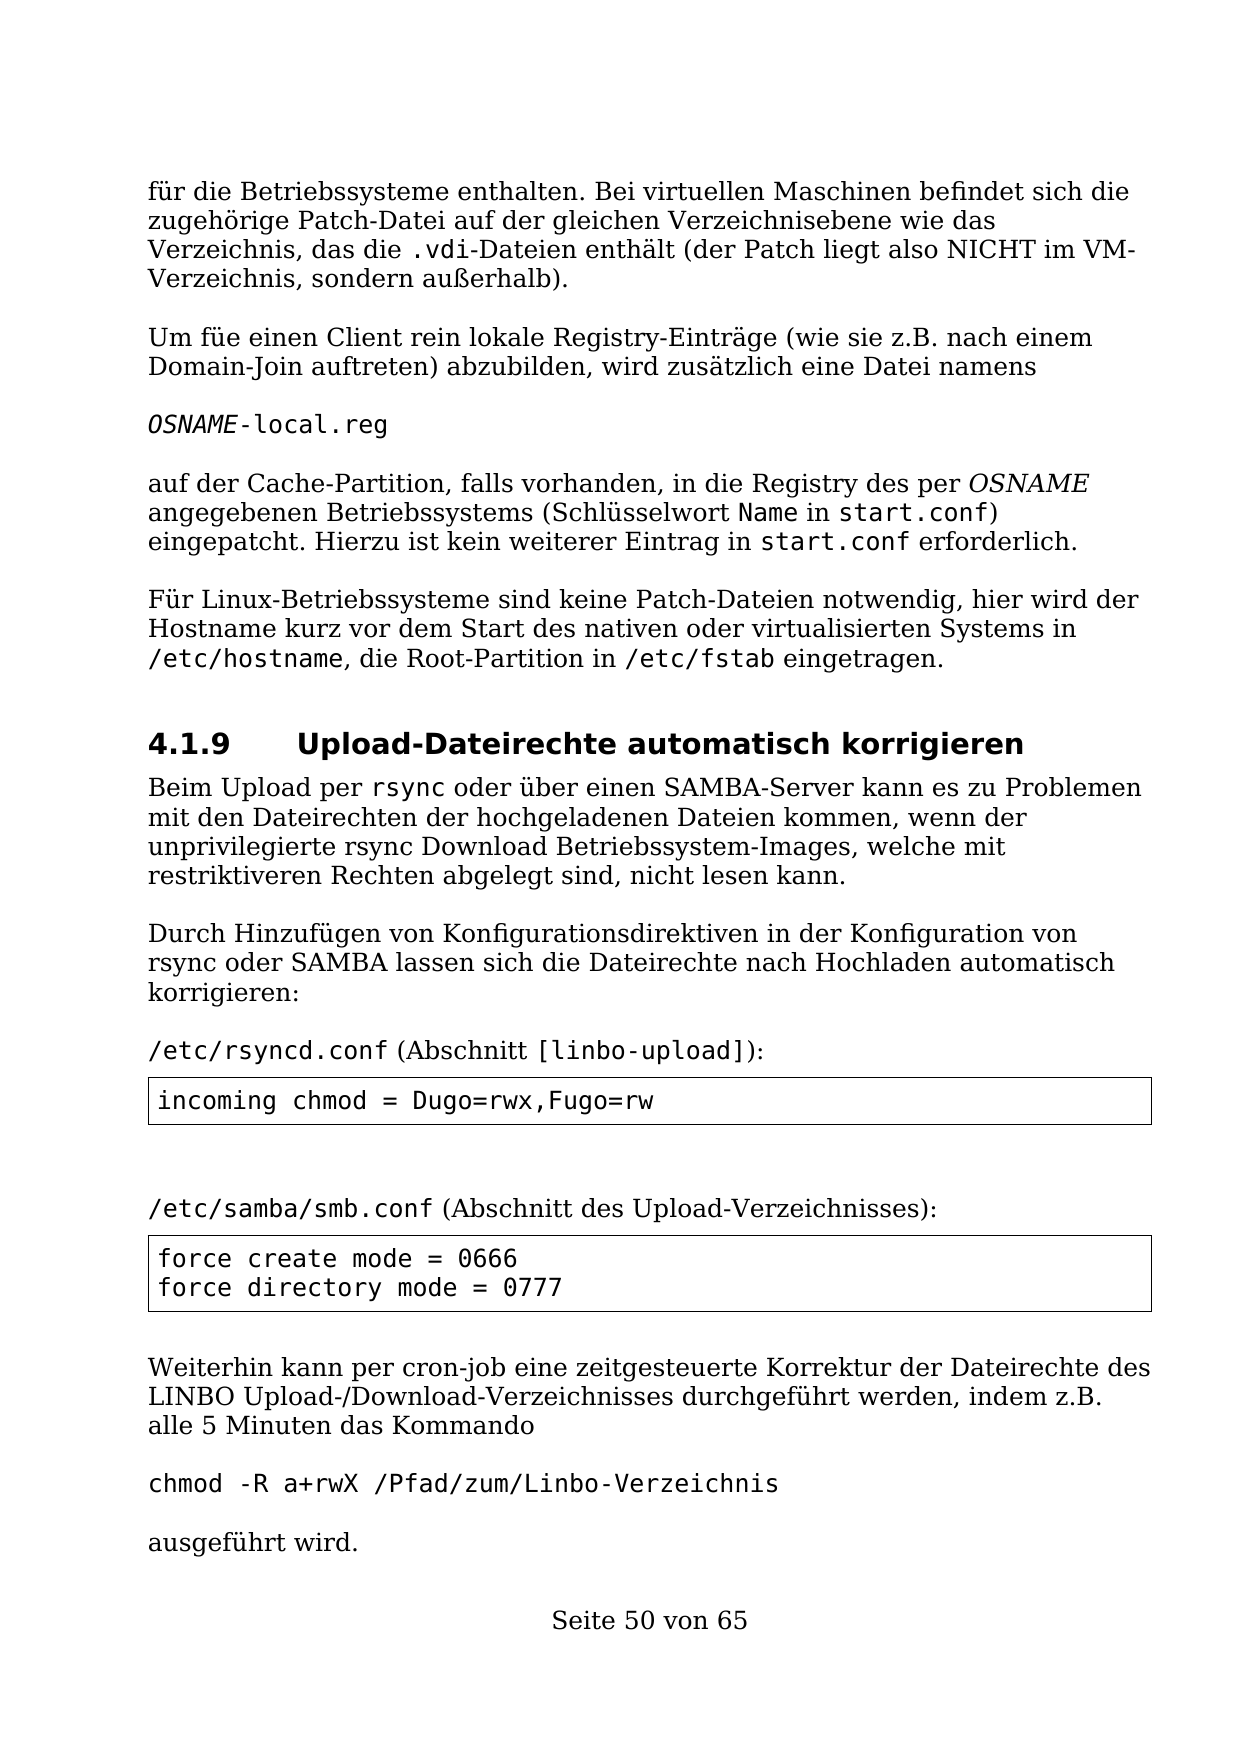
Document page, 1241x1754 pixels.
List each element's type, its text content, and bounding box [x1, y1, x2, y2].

text auf der Cache-Partition, falls vorhanden, in die Registry des per OSNAME angegebenen Betriebssystems (Schlüsselwort Name in start.conf) eingepatcht. Hierzu ist kein weiterer Eintrag in start.conf erforderlich. [148, 469, 1152, 556]
text force directory mode = 0777 [157, 1273, 1143, 1303]
text /etc/samba/smb.conf (Abschnitt des Upload-Verzeichnisses): [148, 1194, 1152, 1223]
text Durch Hinzufügen von Konfigurationsdirektiven in der Konfiguration von rsync oder SAMBA lassen sich die Dateirechte nach Hochladen automatisch korrigieren: [148, 919, 1152, 1007]
text OSNAME-local.reg [148, 410, 1152, 439]
text Für Linux-Betriebssysteme sind keine Patch-Dateien notwendig, hier wird der Hostname kurz vor dem Start des nativen oder virtualisierten Systems in /etc/hostname, die Root-Partition in /etc/fstab eingetragen. [148, 585, 1152, 673]
text chmod -R a+rwX /Pfad/zum/Linbo-Verzeichnis [148, 1469, 1152, 1498]
text Weiterhin kann per cron-job eine zeitgesteuerte Korrektur der Dateirechte des LINBO Upload-/Download-Verzeichnisses durchgeführt werden, indem z.B. alle 5 Minuten das Kommando [148, 1353, 1152, 1440]
subtitle Upload-Dateirechte automatisch korrigieren [148, 727, 1152, 761]
text ausgeführt wird. [148, 1528, 1152, 1557]
text force create mode = 0666 [157, 1244, 1143, 1273]
text Beim Upload per rsync oder über einen SAMBA-Server kann es zu Problemen mit den Dateirechten der hochgeladenen Dateien kommen, wenn der unprivilegierte rsync Download Betriebssystem-Images, welche mit restriktiveren Rechten abgelegt sind, nicht lesen kann. [148, 773, 1152, 890]
text für die Betriebssysteme enthalten. Bei virtuellen Maschinen befindet sich die zugehörige Patch-Datei auf der gleichen Verzeichnisebene wie das Verzeichnis, das die .vdi-Dateien enthält (der Patch liegt also NICHT im VM-Verzeichnis, sondern außerhalb). [148, 177, 1152, 294]
text /etc/rsyncd.conf (Abschnitt [linbo-upload]): [148, 1036, 1152, 1065]
text incoming chmod = Dugo=rwx,Fugo=rw [157, 1086, 1143, 1115]
text Um füe einen Client rein lokale Registry-Einträge (wie sie z.B. nach einem Domain-Join auftreten) abzubilden, wird zusätzlich eine Datei namens [148, 323, 1152, 381]
